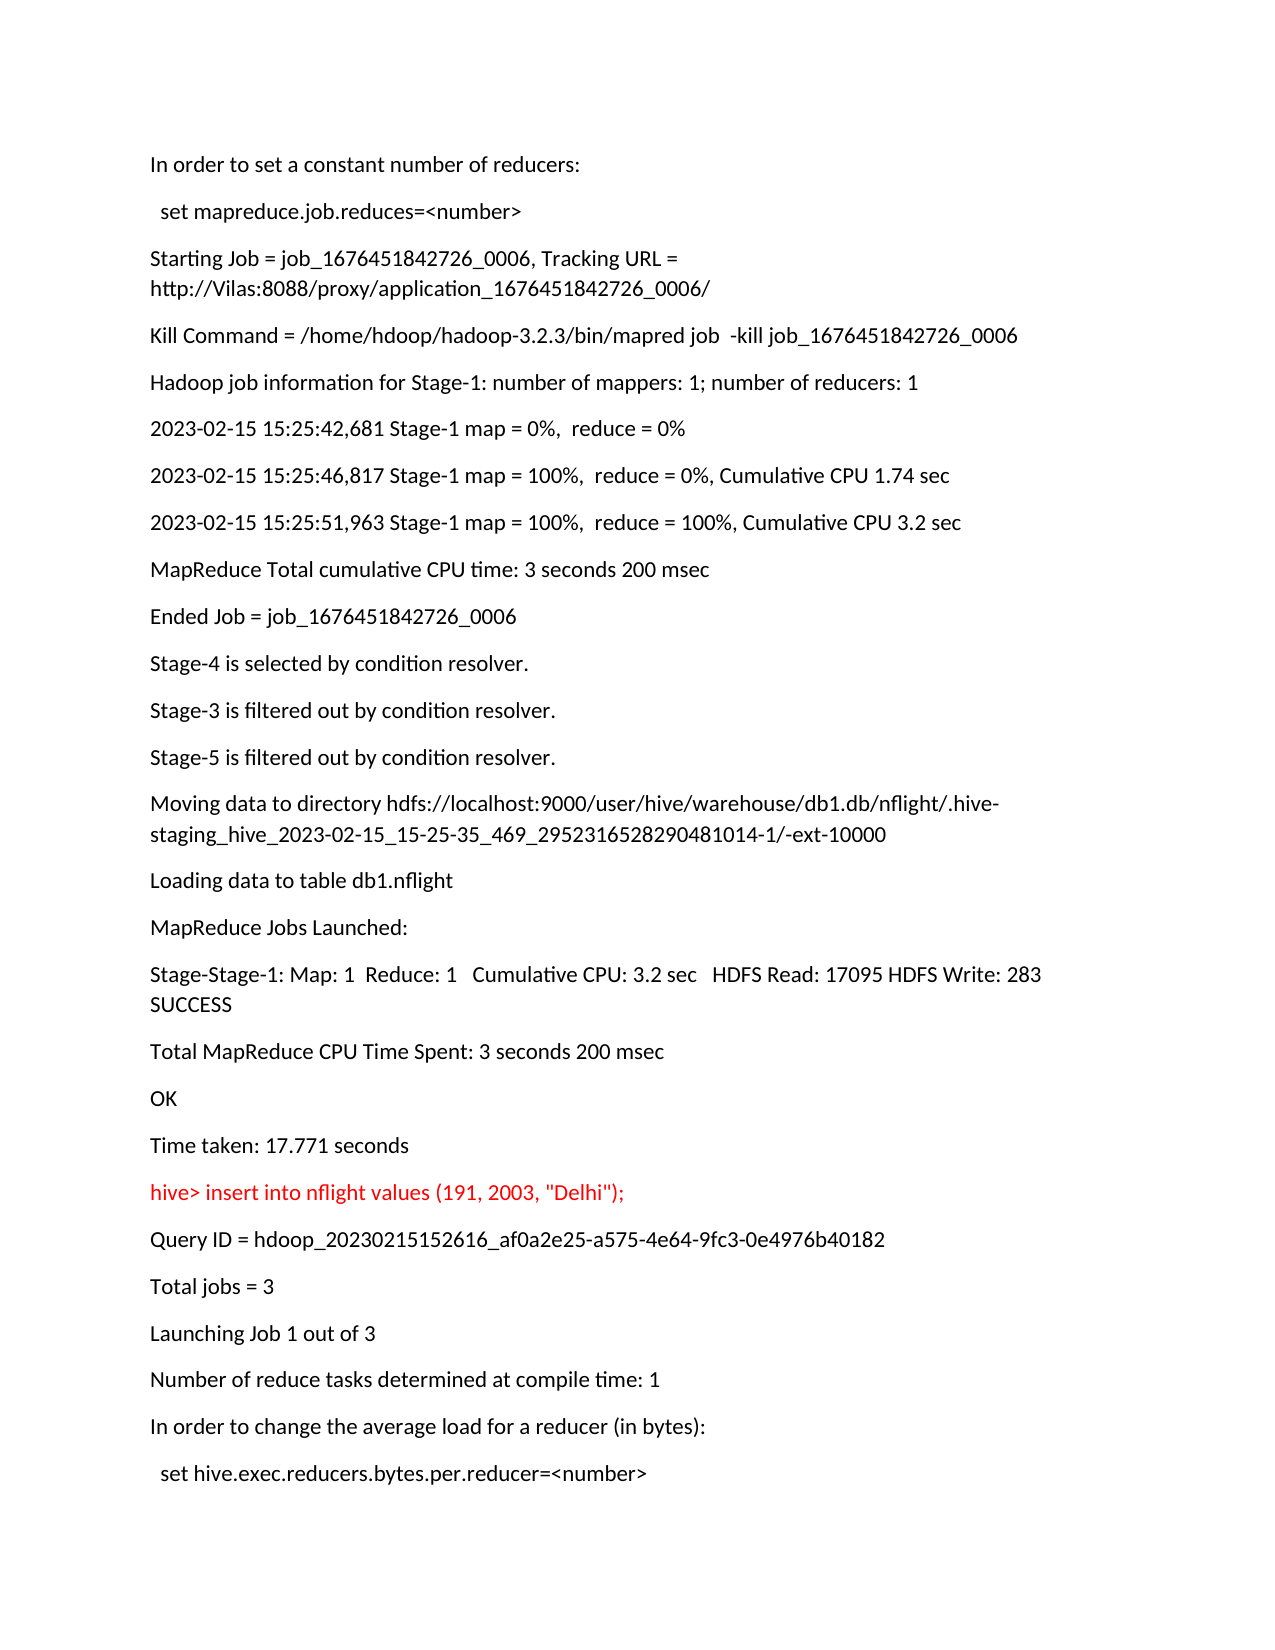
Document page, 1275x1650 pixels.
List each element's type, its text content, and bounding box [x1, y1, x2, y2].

text Moving data to directory hdfs://localhost:9000/user/hive/warehouse/db1.db/nflight/.hive-staging_hive_2023-02-15_15-25-35_469_2952316528290481014-1/-ext-10000 [150, 789, 1125, 848]
text In order to change the average load for a reducer (in bytes): [150, 1412, 1125, 1441]
text MapReduce Jobs Launched: [150, 913, 1125, 942]
text Launching Job 1 out of 3 [150, 1319, 1125, 1347]
text Loading data to table db1.nflight [150, 867, 1125, 895]
text Starting Job = job_1676451842726_0006, Tracking URL = http://Vilas:8088/proxy/application_1676451842726_0006/ [150, 244, 1125, 302]
text hive> insert into nflight values (191, 2003, "Delhi"); [150, 1178, 1125, 1206]
text Stage-3 is filtered out by condition resolver. [150, 696, 1125, 724]
text Stage-5 is filtered out by condition resolver. [150, 743, 1125, 771]
text Ended Job = job_1676451842726_0006 [150, 602, 1125, 630]
text Time taken: 17.771 seconds [150, 1131, 1125, 1159]
text Stage-4 is selected by condition resolver. [150, 649, 1125, 677]
text Hadoop job information for Stage-1: number of mappers: 1; number of reducers: 1 [150, 368, 1125, 396]
text 2023-02-15 15:25:51,963 Stage-1 map = 100%, reduce = 100%, Cumulative CPU 3.2 sec [150, 508, 1125, 536]
text Total MapReduce CPU Time Spent: 3 seconds 200 msec [150, 1037, 1125, 1066]
text MapReduce Total cumulative CPU time: 3 seconds 200 msec [150, 555, 1125, 583]
text Kill Command = /home/hdoop/hadoop-3.2.3/bin/mapred job -kill job_1676451842726_0006 [150, 321, 1125, 349]
text 2023-02-15 15:25:46,817 Stage-1 map = 100%, reduce = 0%, Cumulative CPU 1.74 sec [150, 461, 1125, 489]
text set hive.exec.reducers.bytes.per.reducer=<number> [150, 1459, 1125, 1487]
text OK [150, 1084, 1125, 1112]
text Total jobs = 3 [150, 1272, 1125, 1300]
text Number of reduce tasks determined at compile time: 1 [150, 1366, 1125, 1394]
text In order to set a constant number of reducers: [150, 150, 1125, 178]
text set mapreduce.job.reduces=<number> [150, 197, 1125, 225]
text 2023-02-15 15:25:42,681 Stage-1 map = 0%, reduce = 0% [150, 414, 1125, 443]
text Stage-Stage-1: Map: 1 Reduce: 1 Cumulative CPU: 3.2 sec HDFS Read: 17095 HDFS Write: 283 SUCCESS [150, 960, 1125, 1019]
text Query ID = hdoop_20230215152616_af0a2e25-a575-4e64-9fc3-0e4976b40182 [150, 1225, 1125, 1253]
